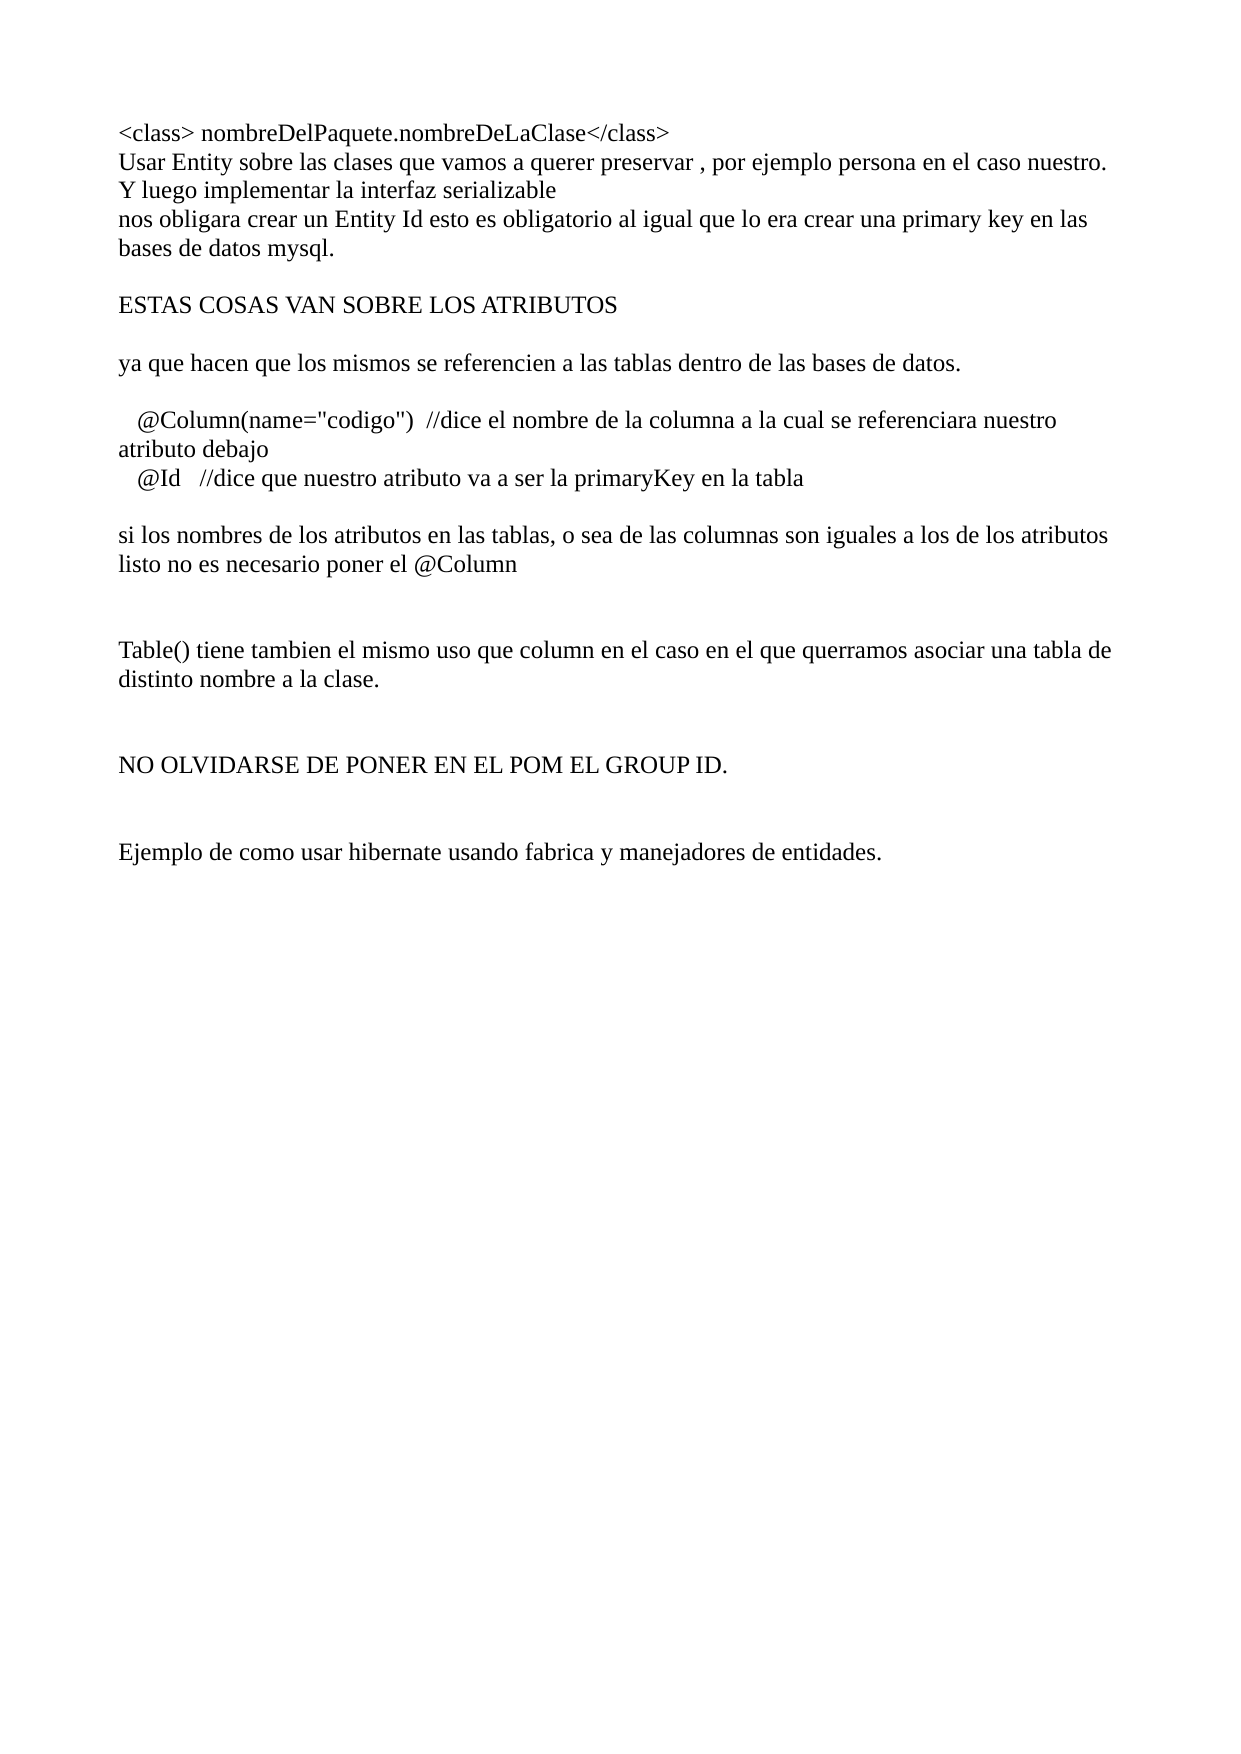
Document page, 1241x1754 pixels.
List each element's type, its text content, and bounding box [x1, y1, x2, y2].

text <class> nombreDelPaquete.nombreDeLaClase</class> [118, 118, 1122, 147]
text nos obligara crear un Entity Id esto es obligatorio al igual que lo era crear una primary key en las bases de datos mysql. [118, 204, 1122, 262]
text Usar Entity sobre las clases que vamos a querer preservar , por ejemplo persona en el caso nuestro. [118, 147, 1122, 176]
text si los nombres de los atributos en las tablas, o sea de las columnas son iguales a los de los atributos listo no es necesario poner el @Column [118, 521, 1122, 578]
text Ejemplo de como usar hibernate usando fabrica y manejadores de entidades. [118, 837, 1122, 866]
text ya que hacen que los mismos se referencien a las tablas dentro de las bases de datos. [118, 348, 1122, 377]
text NO OLVIDARSE DE PONER EN EL POM EL GROUP ID. [118, 751, 1122, 779]
text Table() tiene tambien el mismo uso que column en el caso en el que querramos asociar una tabla de distinto nombre a la clase. [118, 636, 1122, 693]
text @Id //dice que nuestro atributo va a ser la primaryKey en la tabla [118, 463, 1122, 492]
text Y luego implementar la interfaz serializable [118, 176, 1122, 204]
text ESTAS COSAS VAN SOBRE LOS ATRIBUTOS [118, 291, 1122, 319]
text @Column(name="codigo") //dice el nombre de la columna a la cual se referenciara nuestro atributo debajo [118, 406, 1122, 463]
